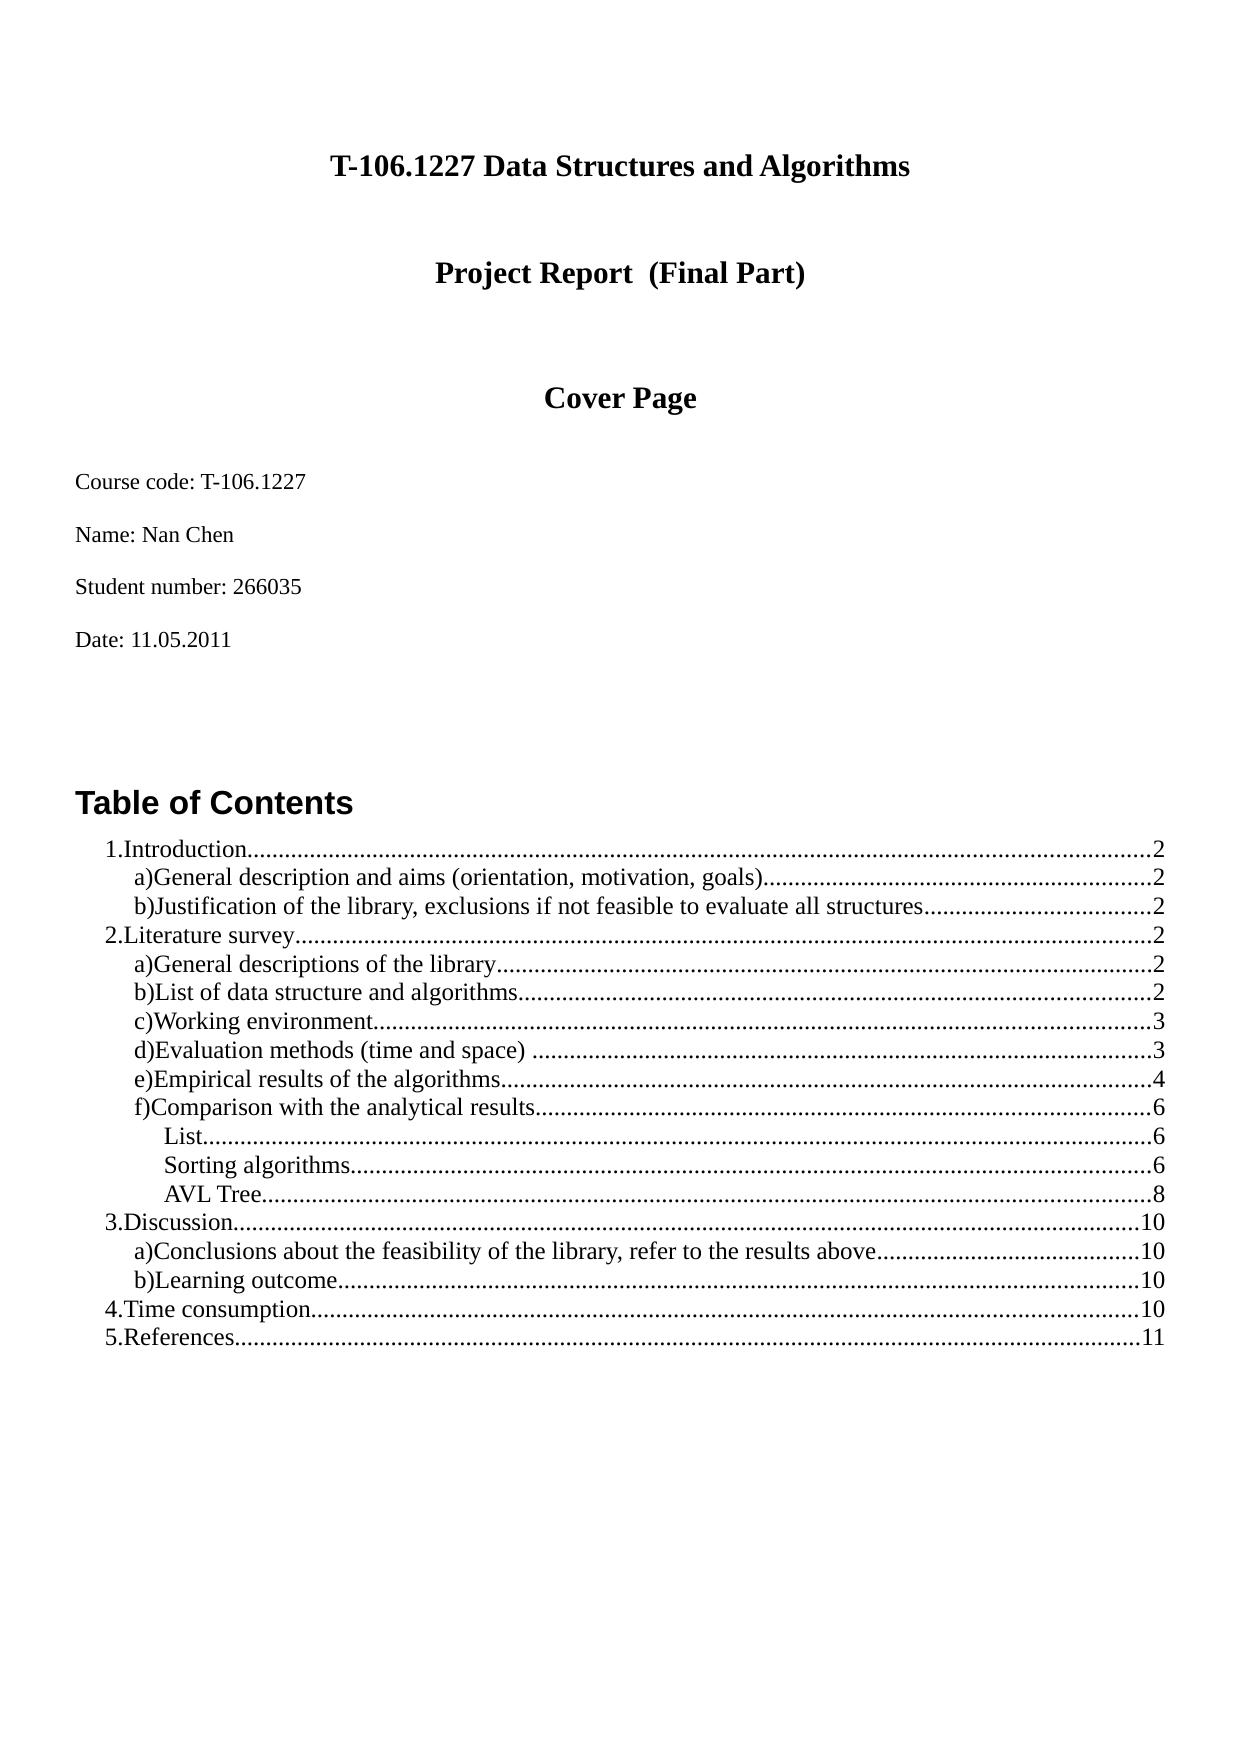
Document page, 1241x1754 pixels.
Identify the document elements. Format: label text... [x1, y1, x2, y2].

text Student number: 266035 [75, 573, 1165, 600]
text b)Learning outcome 10 [134, 1265, 1165, 1294]
text b)List of data structure and algorithms 2 [134, 977, 1165, 1006]
text c)Working environment 3 [134, 1006, 1165, 1035]
text T-106.1227 Data Structures and Algorithms [75, 147, 1165, 183]
text 3.Discussion 10 [104, 1207, 1165, 1236]
text a)Conclusions about the feasibility of the library, refer to the results above 10 [134, 1236, 1165, 1265]
text Cover Page [75, 379, 1165, 415]
text 2.Literature survey 2 [104, 920, 1165, 949]
text d)Evaluation methods (time and space) 3 [134, 1035, 1165, 1064]
text f)Comparison with the analytical results 6 [134, 1092, 1165, 1121]
text Course code: T-106.1227 [75, 468, 1165, 494]
text Sorting algorithms 6 [163, 1150, 1165, 1179]
text Name: Nan Chen [75, 521, 1165, 547]
text 5.References 11 [104, 1322, 1165, 1351]
text e)Empirical results of the algorithms 4 [134, 1064, 1165, 1092]
text AVL Tree 8 [163, 1179, 1165, 1207]
text 4.Time consumption 10 [104, 1294, 1165, 1322]
subtitle Table of Contents [75, 783, 1165, 821]
text a)General description and aims (orientation, motivation, goals) 2 [134, 862, 1165, 891]
text List 6 [163, 1121, 1165, 1150]
text b)Justification of the library, exclusions if not feasible to evaluate all structures 2 [134, 891, 1165, 920]
text a)General descriptions of the library 2 [134, 949, 1165, 977]
text 1.Introduction 2 [104, 834, 1165, 862]
text Date: 11.05.2011 [75, 626, 1165, 652]
text Project Report (Final Part) [75, 255, 1165, 291]
